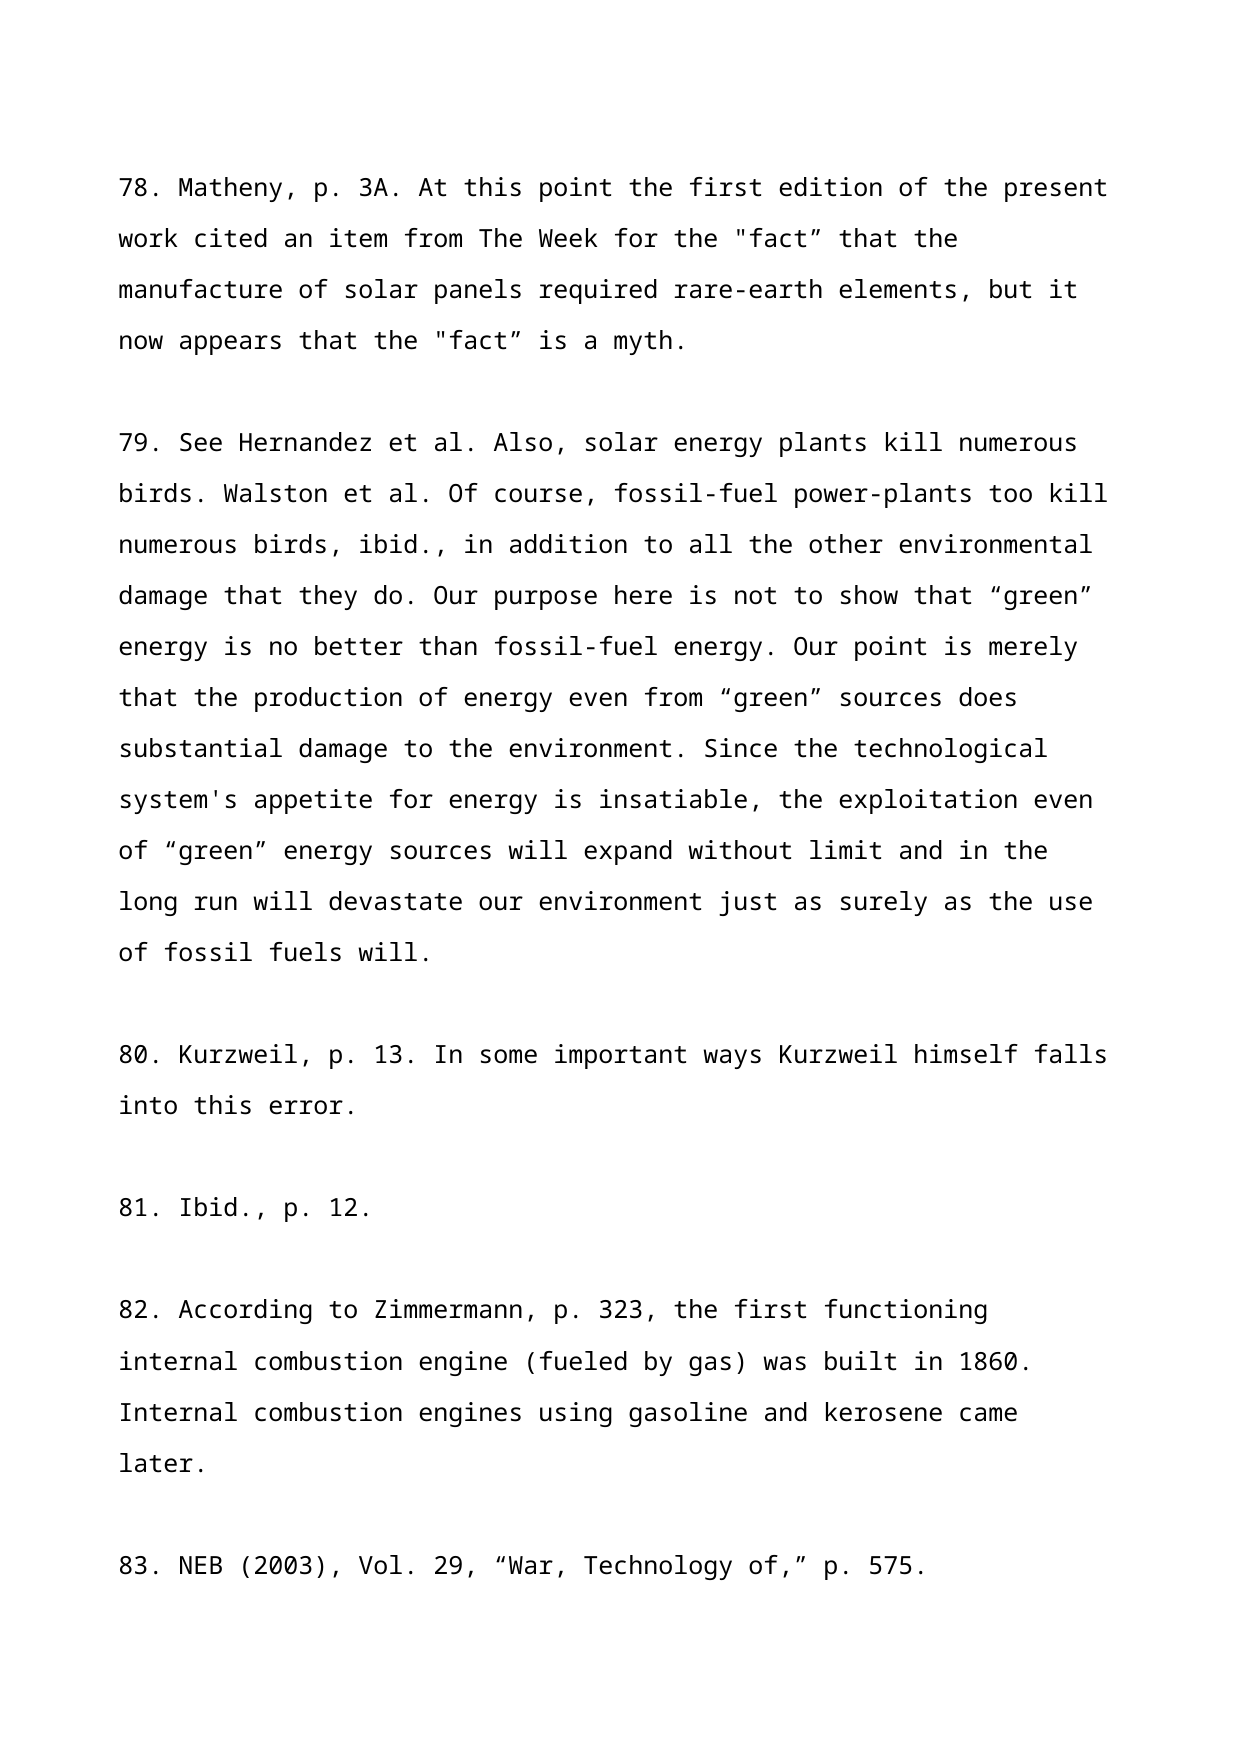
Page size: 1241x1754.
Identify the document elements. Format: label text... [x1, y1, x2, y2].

text 81. Ibid., p. 12. [118, 1190, 1122, 1224]
text 80. Kurzweil, p. 13. In some important ways Kurzweil himself falls into this error. [118, 1037, 1122, 1122]
text 83. NEB (2003), Vol. 29, “War, Technology of,” p. 575. [118, 1547, 1122, 1581]
text 79. See Hernandez et al. Also, solar energy plants kill numerous birds. Walston et al. Of course, fossil-fuel power-plants too kill numerous birds, ibid., in addition to all the other environmental damage that they do. Our purpose here is not to show that “green” energy is no better than fossil-fuel energy. Our point is merely that the production of energy even from “green” sources does substantial damage to the environment. Since the technological system's appetite for energy is insatiable, the exploitation even of “green” energy sources will expand without limit and in the long run will devastate our environment just as surely as the use of fossil fuels will. [118, 424, 1122, 969]
text 78. Matheny, p. 3A. At this point the first edition of the present work cited an item from The Week for the "fact” that the manufacture of solar panels required rare-earth elements, but it now appears that the "fact” is a myth. [118, 169, 1122, 356]
text 82. According to Zimmermann, p. 323, the first functioning internal combustion engine (fueled by gas) was built in 1860. Internal combustion engines using gasoline and kerosene came later. [118, 1292, 1122, 1479]
